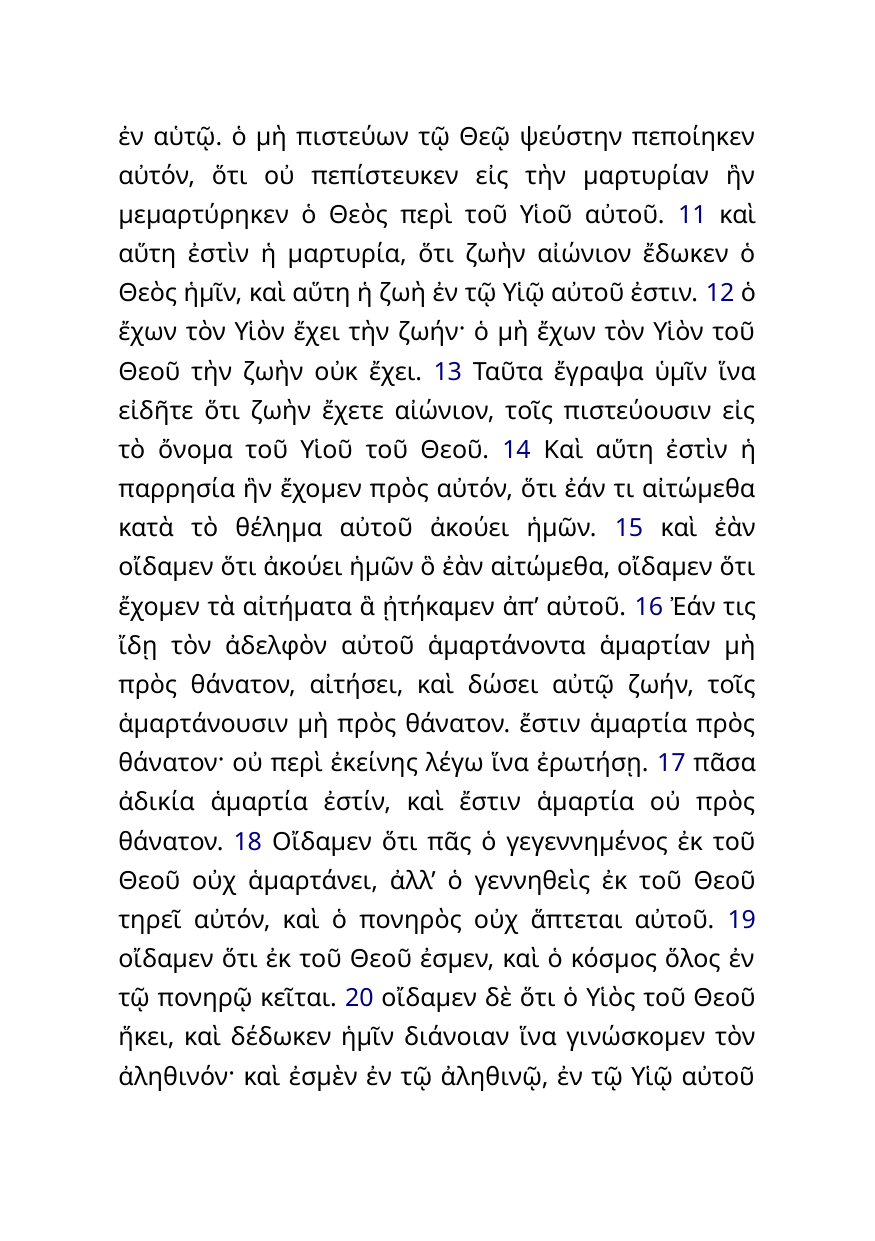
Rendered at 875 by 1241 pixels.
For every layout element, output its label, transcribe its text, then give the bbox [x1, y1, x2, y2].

text ἐν αὑτῷ. ὁ μὴ πιστεύων τῷ Θεῷ ψεύστην πεποίηκεν αὐτόν, ὅτι οὐ πεπίστευκεν εἰς τὴν μαρτυρίαν ἣν μεμαρτύρηκεν ὁ Θεὸς περὶ τοῦ Υἱοῦ αὐτοῦ. 11 καὶ αὕτη ἐστὶν ἡ μαρτυρία, ὅτι ζωὴν αἰώνιον ἔδωκεν ὁ Θεὸς ἡμῖν, καὶ αὕτη ἡ ζωὴ ἐν τῷ Υἱῷ αὐτοῦ ἐστιν. 12 ὁ ἔχων τὸν Υἱὸν ἔχει τὴν ζωήν· ὁ μὴ ἔχων τὸν Υἱὸν τοῦ Θεοῦ τὴν ζωὴν οὐκ ἔχει. 13 Ταῦτα ἔγραψα ὑμῖν ἵνα εἰδῆτε ὅτι ζωὴν ἔχετε αἰώνιον, τοῖς πιστεύουσιν εἰς τὸ ὄνομα τοῦ Υἱοῦ τοῦ Θεοῦ. 14 Καὶ αὕτη ἐστὶν ἡ παρρησία ἣν ἔχομεν πρὸς αὐτόν, ὅτι ἐάν τι αἰτώμεθα κατὰ τὸ θέλημα αὐτοῦ ἀκούει ἡμῶν. 15 καὶ ἐὰν οἴδαμεν ὅτι ἀκούει ἡμῶν ὃ ἐὰν αἰτώμεθα, οἴδαμεν ὅτι ἔχομεν τὰ αἰτήματα ἃ ᾐτήκαμεν ἀπ’ αὐτοῦ. 16 Ἐάν τις ἴδῃ τὸν ἀδελφὸν αὐτοῦ ἁμαρτάνοντα ἁμαρτίαν μὴ πρὸς θάνατον, αἰτήσει, καὶ δώσει αὐτῷ ζωήν, τοῖς ἁμαρτάνουσιν μὴ πρὸς θάνατον. ἔστιν ἁμαρτία πρὸς θάνατον· οὐ περὶ ἐκείνης λέγω ἵνα ἐρωτήσῃ. 17 πᾶσα ἀδικία ἁμαρτία ἐστίν, καὶ ἔστιν ἁμαρτία οὐ πρὸς θάνατον. 18 Οἴδαμεν ὅτι πᾶς ὁ γεγεννημένος ἐκ τοῦ Θεοῦ οὐχ ἁμαρτάνει, ἀλλ’ ὁ γεννηθεὶς ἐκ τοῦ Θεοῦ τηρεῖ αὐτόν, καὶ ὁ πονηρὸς οὐχ ἅπτεται αὐτοῦ. 19 οἴδαμεν ὅτι ἐκ τοῦ Θεοῦ ἐσμεν, καὶ ὁ κόσμος ὅλος ἐν τῷ πονηρῷ κεῖται. 20 οἴδαμεν δὲ ὅτι ὁ Υἱὸς τοῦ Θεοῦ ἥκει, καὶ δέδωκεν ἡμῖν διάνοιαν ἵνα γινώσκομεν τὸν ἀληθινόν· καὶ ἐσμὲν ἐν τῷ ἀληθινῷ, ἐν τῷ Υἱῷ αὐτοῦ [118, 118, 756, 1092]
